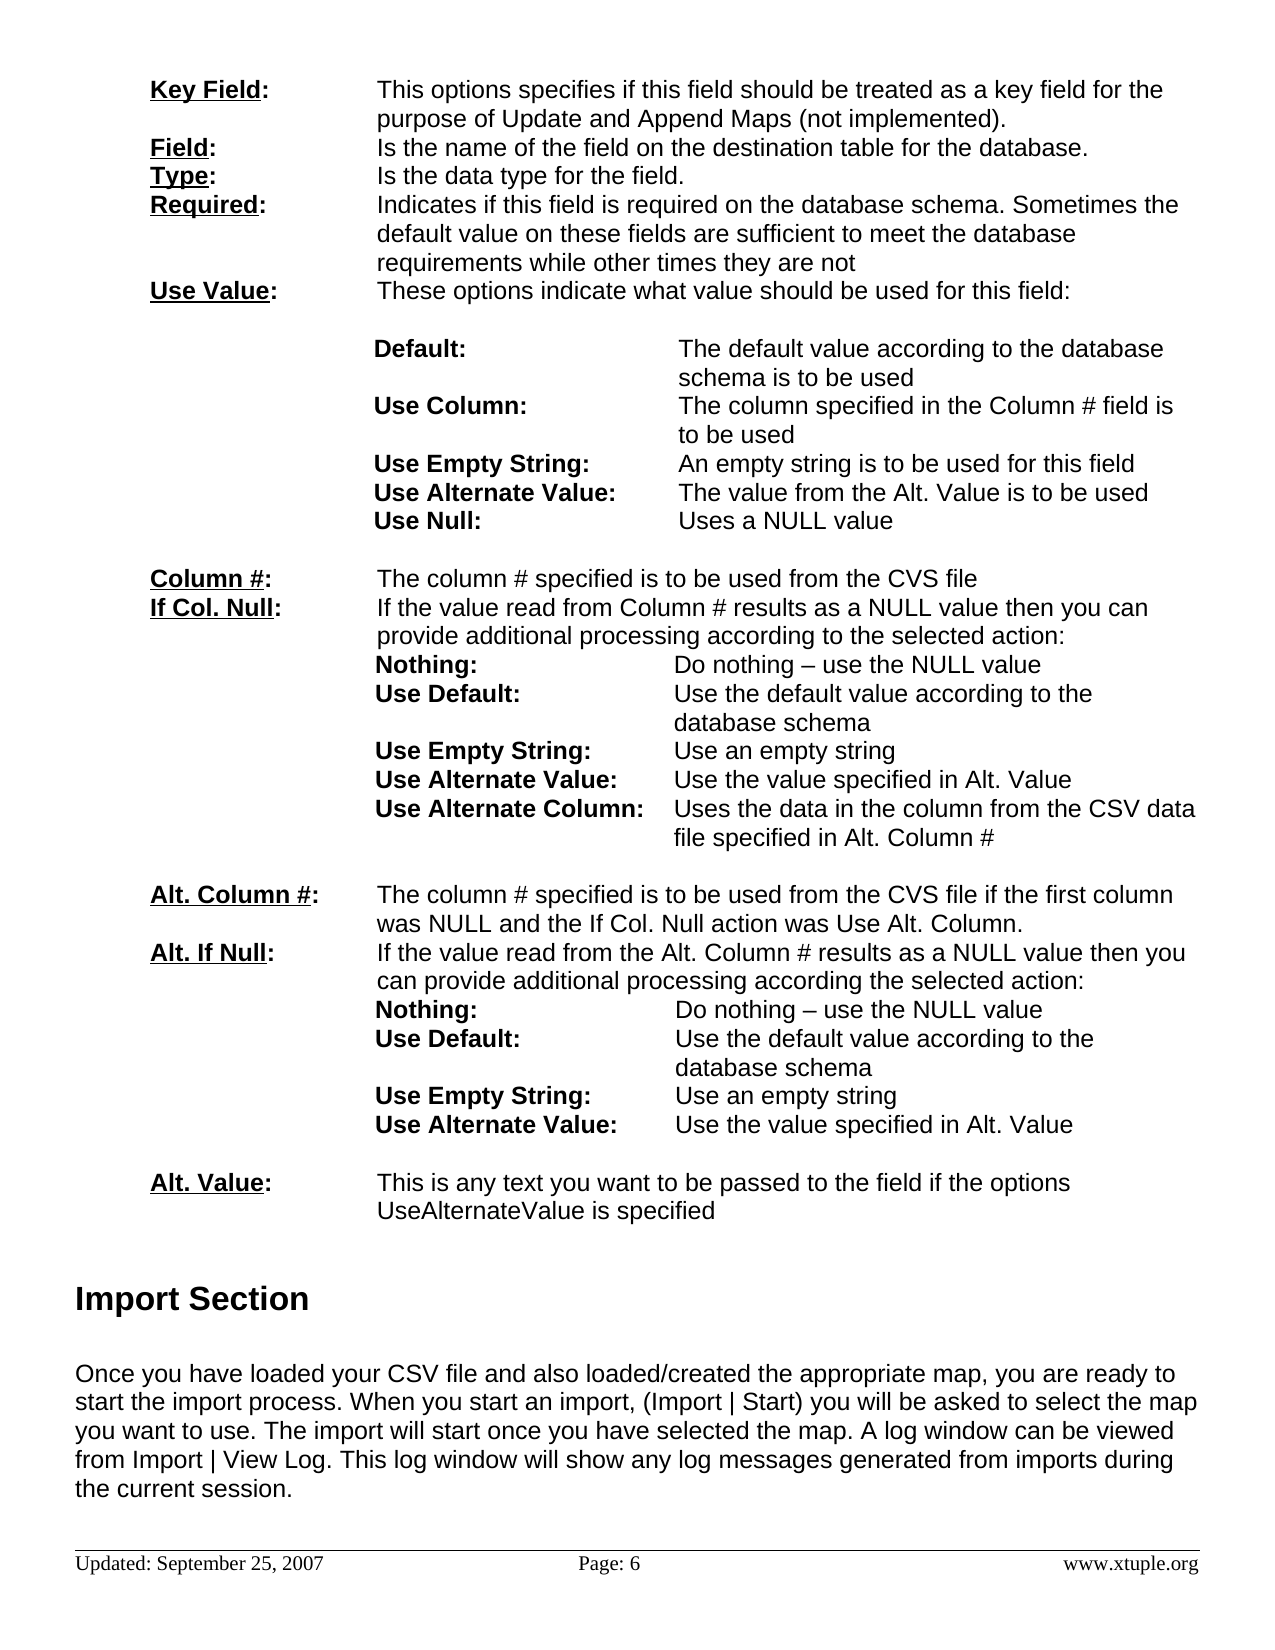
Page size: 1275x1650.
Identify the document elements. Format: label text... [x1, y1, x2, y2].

text Use Null: Uses a NULL value [373, 506, 1200, 535]
text Alt. If Null: If the value read from the Alt. Column # results as a NULL value then you can provide additional processing according the selected action: [150, 937, 1200, 995]
subtitle Import Section [75, 1279, 1200, 1317]
text Use Default: Use the default value according to the database schema [375, 679, 1200, 736]
text Use Empty String: Use an empty string [375, 736, 1200, 765]
text If Col. Null: If the value read from Column # results as a NULL value then you can provide additional processing according to the selected action: [150, 592, 1200, 650]
text Nothing: Do nothing – use the NULL value [375, 995, 1200, 1024]
text Key Field: This options specifies if this field should be treated as a key field for the purpose of Update and Append Maps (not implemented). [150, 75, 1200, 132]
text Use Empty String: An empty string is to be used for this field [373, 449, 1200, 477]
text Required: Indicates if this field is required on the database schema. Sometimes the default value on these fields are sufficient to meet the database requirements while other times they are not [150, 190, 1200, 276]
text Use Value: These options indicate what value should be used for this field: [150, 276, 1200, 305]
text Alt. Column #: The column # specified is to be used from the CVS file if the first column was NULL and the If Col. Null action was Use Alt. Column. [150, 880, 1200, 937]
text Field: Is the name of the field on the destination table for the database. [150, 132, 1200, 161]
text Default: The default value according to the database schema is to be used [373, 334, 1200, 391]
text Column #: The column # specified is to be used from the CVS file [150, 564, 1200, 592]
text Once you have loaded your CSV file and also loaded/created the appropriate map, you are ready to start the import process. When you start an import, (Import | Start) you will be asked to select the map you want to use. The import will start once you have selected the map. A log window can be viewed from Import | View Log. This log window will show any log messages generated from imports during the current session. [75, 1359, 1200, 1502]
text Type: Is the data type for the field. [150, 161, 1200, 190]
text Use Empty String: Use an empty string [375, 1081, 1200, 1110]
text Use Alternate Column: Uses the data in the column from the CSV data file specified in Alt. Column # [375, 794, 1200, 851]
text Use Alternate Value: Use the value specified in Alt. Value [375, 765, 1200, 794]
text Use Column: The column specified in the Column # field is to be used [373, 391, 1200, 449]
text Use Alternate Value: Use the value specified in Alt. Value [375, 1110, 1200, 1139]
text Alt. Value: This is any text you want to be passed to the field if the options UseAlternateValue is specified [150, 1167, 1200, 1225]
text Use Default: Use the default value according to the database schema [375, 1024, 1200, 1081]
text Use Alternate Value: The value from the Alt. Value is to be used [373, 477, 1200, 506]
text Nothing: Do nothing – use the NULL value [375, 650, 1200, 679]
